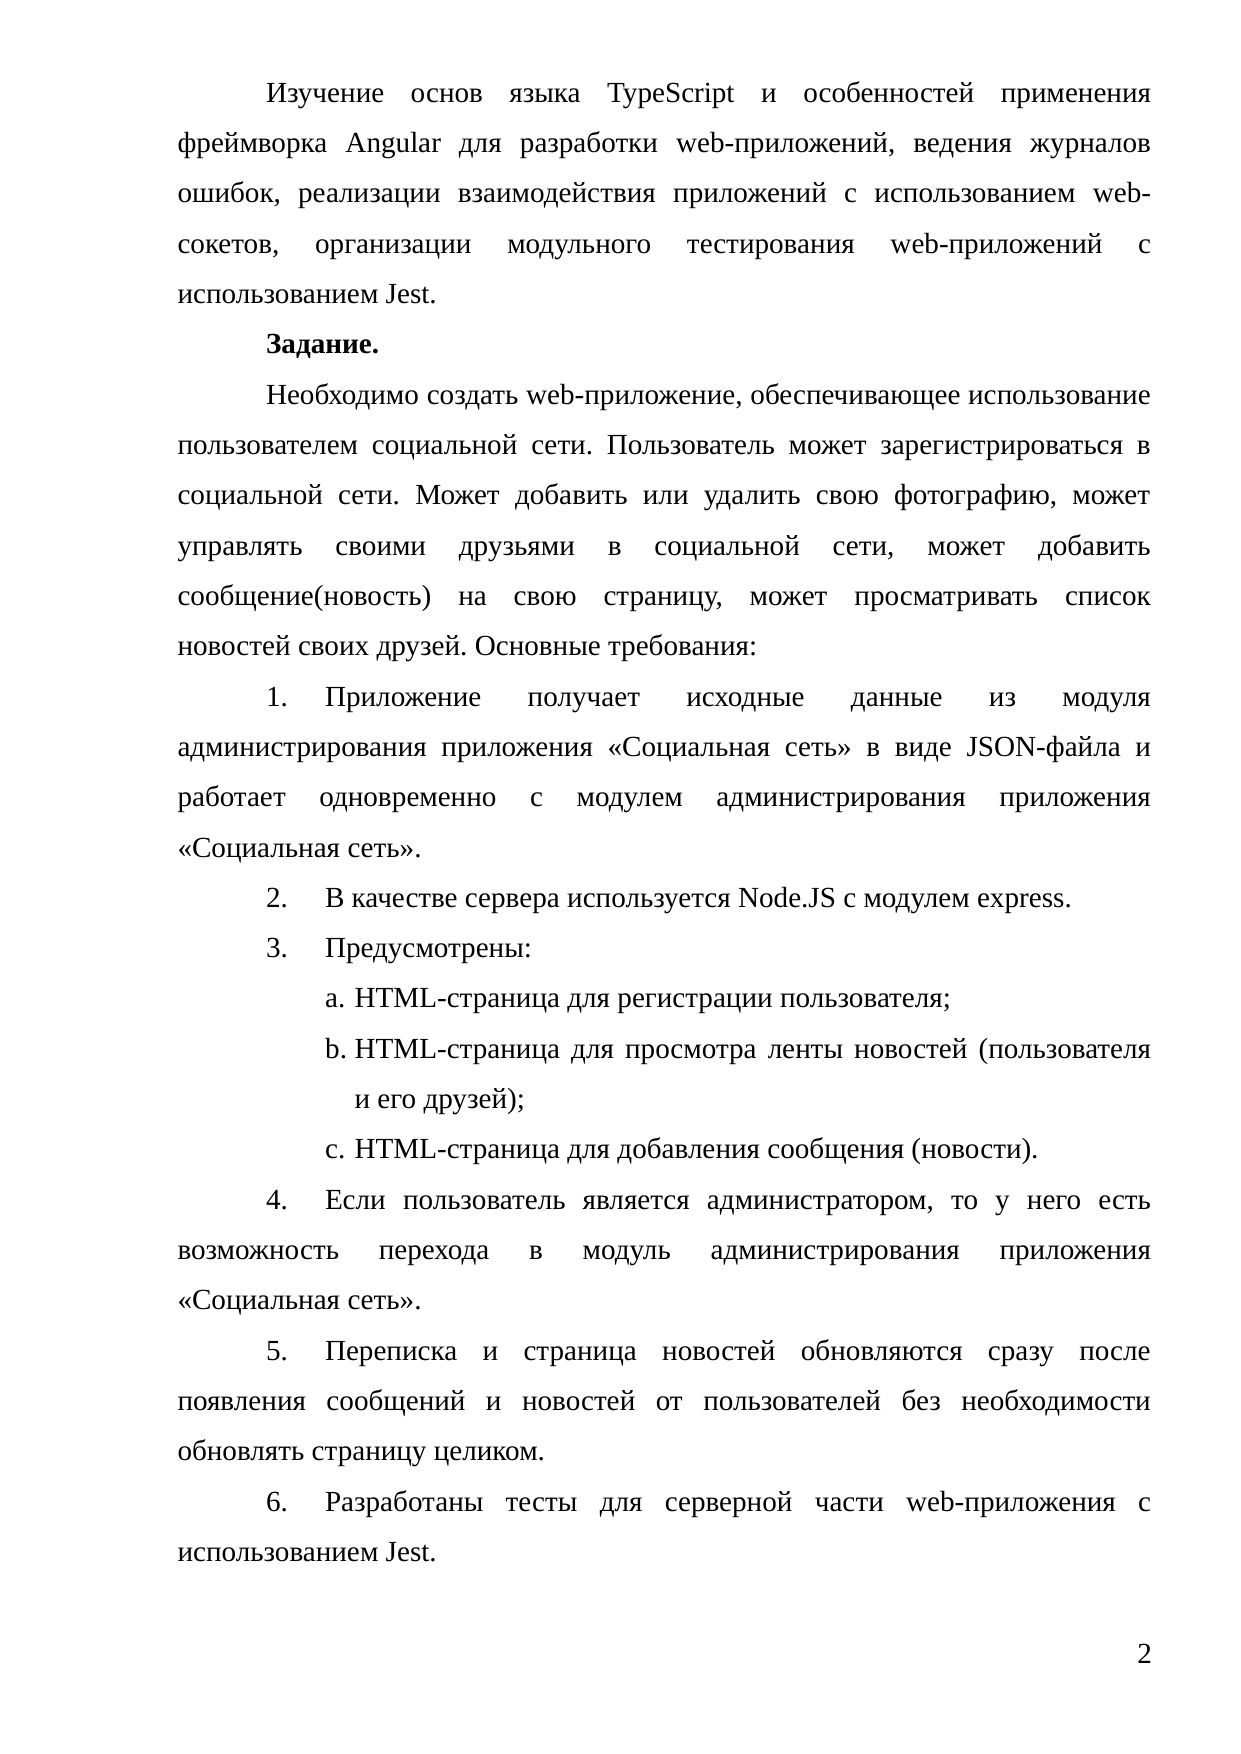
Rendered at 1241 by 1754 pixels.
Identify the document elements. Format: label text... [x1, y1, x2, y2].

list В качестве сервера используется Node.JS с модулем express. [177, 880, 1152, 913]
list HTML-страница для просмотра ленты новостей (пользователя и его друзей); [325, 1031, 1152, 1115]
list Если пользователь является администратором, то у него есть возможность перехода в модуль администрирования приложения «Социальная сеть». [177, 1182, 1152, 1316]
text Изучение основ языка TypeScript и особенностей применения фреймворка Angular для разработки web-приложений, ведения журналов ошибок, реализации взаимодействия приложений с использованием web-сокетов, организации модульного тестирования web-приложений с использованием Jest. [177, 75, 1152, 310]
list Предусмотрены: [177, 930, 1152, 964]
list Разработаны тесты для серверной части web-приложения с использованием Jest. [177, 1484, 1152, 1568]
list HTML-страница для регистрации пользователя; [325, 981, 1152, 1014]
text Необходимо создать web-приложение, обеспечивающее использование пользователем социальной сети. Пользователь может зарегистрироваться в социальной сети. Может добавить или удалить свою фотографию, может управлять своими друзьями в социальной сети, может добавить сообщение(новость) на свою страницу, может просматривать список новостей своих друзей. Основные требования: [177, 377, 1152, 662]
list Переписка и страница новостей обновляются сразу после появления сообщений и новостей от пользователей без необходимости обновлять страницу целиком. [177, 1333, 1152, 1467]
list HTML-страница для добавления сообщения (новости). [325, 1132, 1152, 1165]
list Приложение получает исходные данные из модуля администрирования приложения «Социальная сеть» в виде JSON-файла и работает одновременно с модулем администрирования приложения «Социальная сеть». [177, 679, 1152, 863]
text Задание. [177, 327, 1152, 360]
